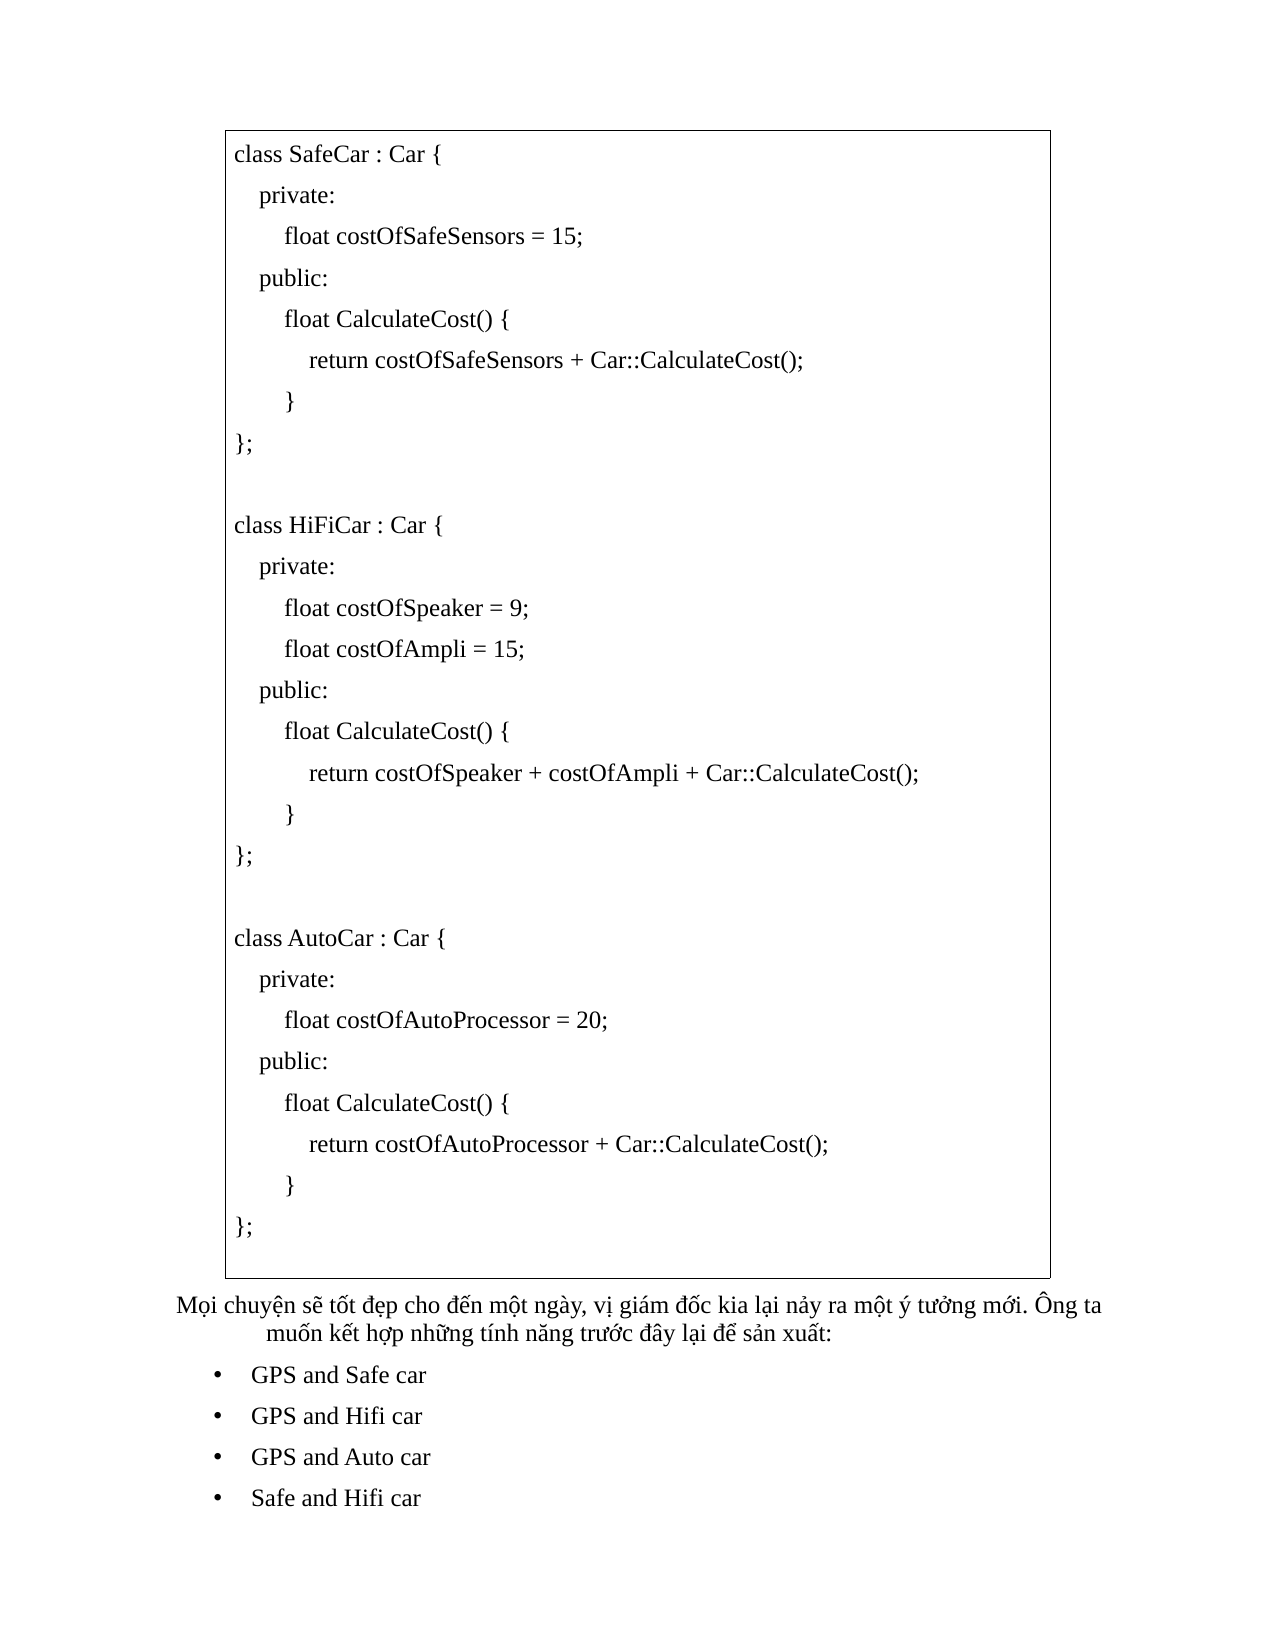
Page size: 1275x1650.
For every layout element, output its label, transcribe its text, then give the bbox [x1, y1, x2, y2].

list GPS and Auto car [213, 1442, 1157, 1471]
text return costOfSpeaker + costOfAmpli + Car::CalculateCost(); [234, 758, 1041, 786]
text float CalculateCost() { [234, 1088, 1041, 1116]
list GPS and Hifi car [213, 1401, 1157, 1430]
text float costOfSpeaker = 9; [234, 593, 1041, 621]
list Safe and Hifi car [213, 1483, 1157, 1512]
text }; [234, 840, 1041, 869]
text float CalculateCost() { [234, 716, 1041, 745]
text float costOfSafeSensors = 15; [234, 221, 1041, 250]
text public: [234, 675, 1041, 704]
text }; [234, 1211, 1041, 1240]
text } [234, 386, 1041, 415]
text } [234, 799, 1041, 828]
text }; [234, 428, 1041, 456]
text float costOfAutoProcessor = 20; [234, 1005, 1041, 1034]
text float costOfAmpli = 15; [234, 634, 1041, 663]
text return costOfSafeSensors + Car::CalculateCost(); [234, 345, 1041, 374]
text } [234, 1170, 1041, 1199]
text class AutoCar : Car { [234, 923, 1041, 951]
text return costOfAutoProcessor + Car::CalculateCost(); [234, 1129, 1041, 1158]
text public: [234, 263, 1041, 291]
text float CalculateCost() { [234, 304, 1041, 333]
text class SafeCar : Car { [234, 139, 1041, 168]
list GPS and Safe car [213, 1360, 1157, 1388]
text public: [234, 1046, 1041, 1075]
text private: [234, 180, 1041, 209]
text private: [234, 551, 1041, 580]
text Mọi chuyện sẽ tốt đẹp cho đến một ngày, vị giám đốc kia lại nảy ra một ý tưởng mới. Ông ta muốn kết hợp những tính năng trước đây lại để sản xuất: [176, 118, 1157, 1347]
text private: [234, 964, 1041, 993]
text class HiFiCar : Car { [234, 510, 1041, 539]
